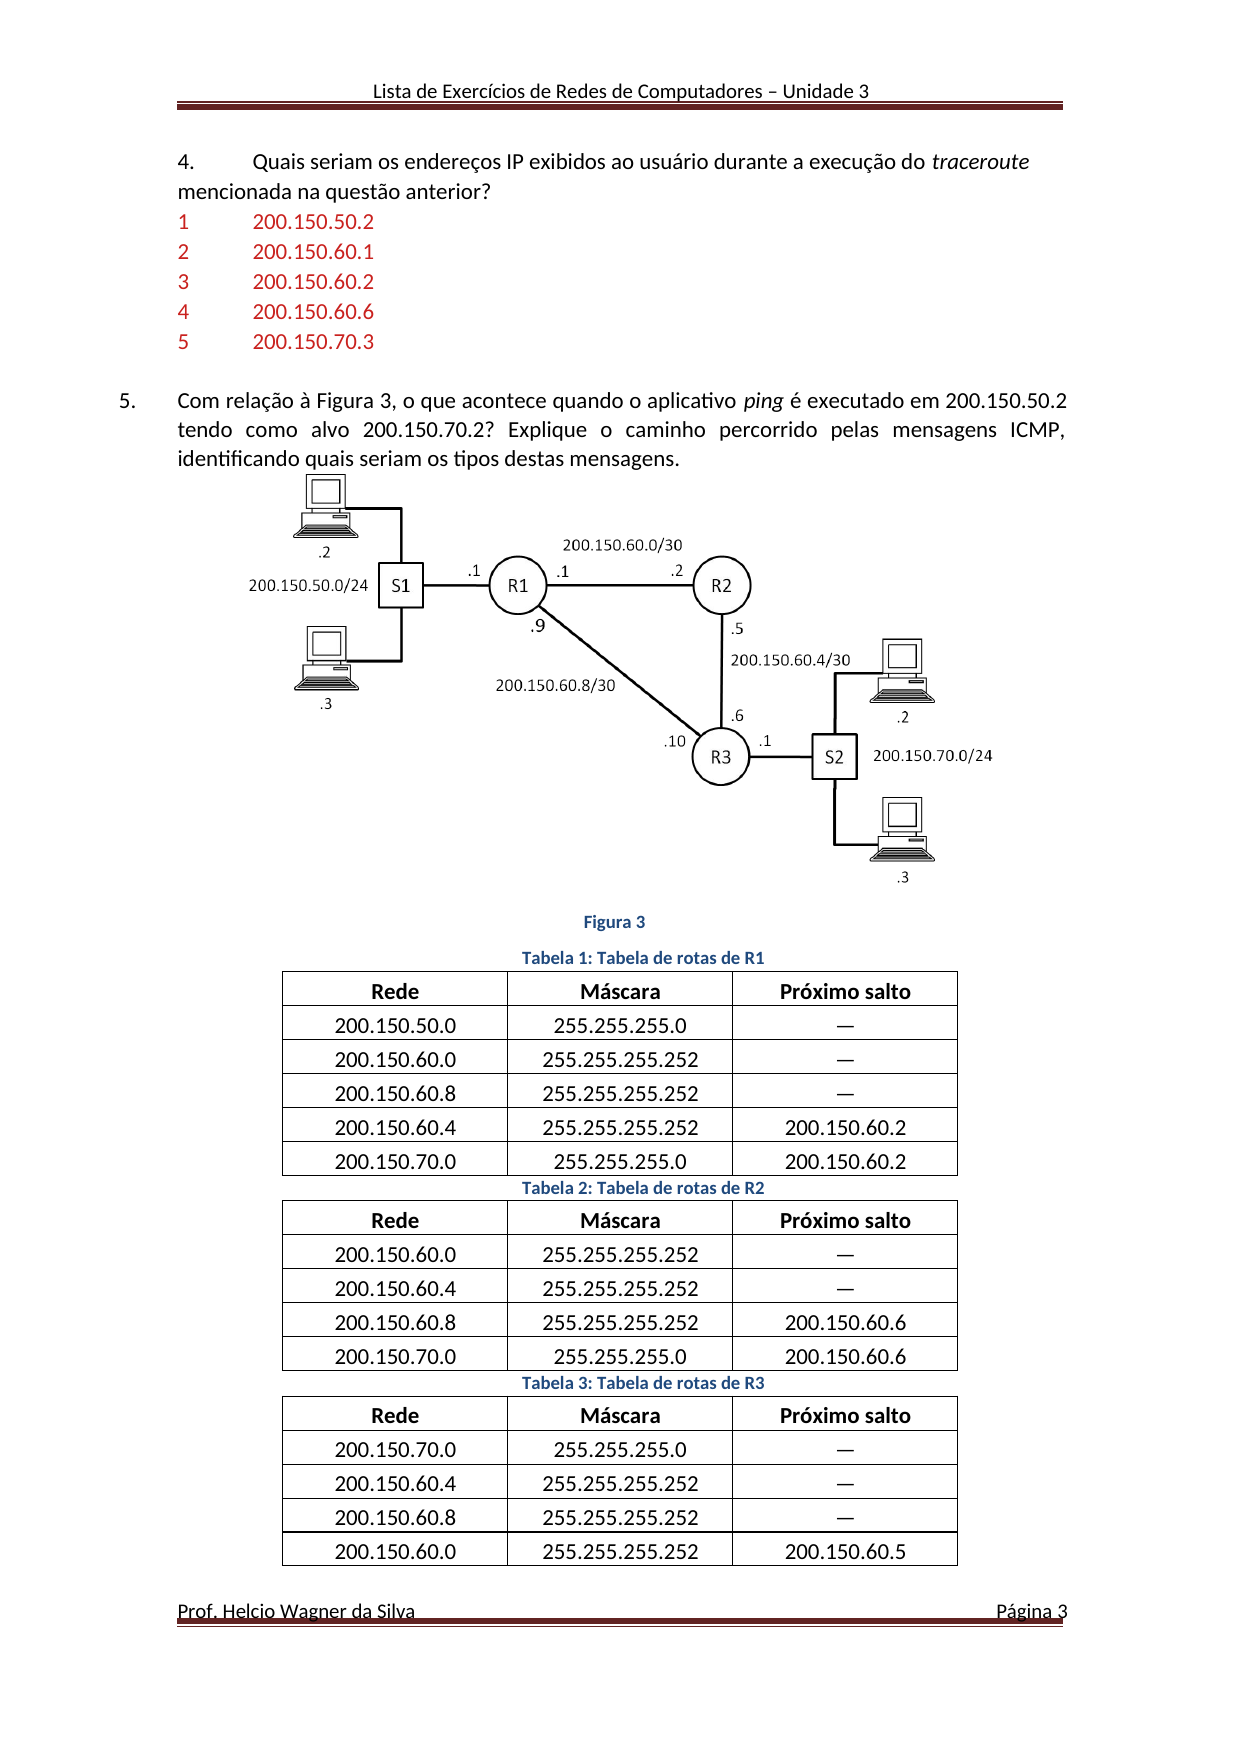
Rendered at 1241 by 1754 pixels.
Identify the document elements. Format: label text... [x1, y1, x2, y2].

text 4 200.150.60.6 [177, 297, 1067, 325]
text 3 200.150.60.2 [177, 267, 1067, 295]
table_cell 200.150.60.6 [733, 1303, 957, 1336]
table_cell — [733, 1269, 957, 1302]
table_cell 200.150.60.2 [733, 1108, 957, 1141]
table_header Próximo salto [733, 972, 957, 1005]
table_cell 200.150.60.0 [283, 1235, 507, 1268]
table_cell 200.150.60.2 [733, 1142, 957, 1175]
table_header Rede [283, 1201, 507, 1234]
table_cell 200.150.60.6 [733, 1337, 957, 1370]
table_header Rede [283, 1397, 507, 1429]
table_cell 255.255.255.252 [508, 1108, 732, 1141]
table_cell 255.255.255.0 [508, 1337, 732, 1370]
text 1 200.150.50.2 [177, 207, 1067, 235]
table_cell 200.150.60.0 [283, 1533, 507, 1565]
table_cell 255.255.255.252 [508, 1269, 732, 1302]
table_cell 200.150.60.0 [283, 1040, 507, 1073]
table_cell 200.150.60.4 [283, 1108, 507, 1141]
table_cell 255.255.255.252 [508, 1465, 732, 1497]
table_cell 200.150.60.8 [283, 1499, 507, 1531]
text Tabela 2: Tabela de rotas de R2 [177, 1176, 765, 1199]
table_cell 255.255.255.252 [508, 1074, 732, 1107]
text Figura 3 [583, 910, 1067, 933]
table_cell 255.255.255.252 [508, 1533, 732, 1565]
text 2 200.150.60.1 [177, 237, 1067, 265]
table_cell 200.150.60.4 [283, 1269, 507, 1302]
list Com relação à Figura 3, o que acontece quando o aplicativo ping é executado em 200.150.50.2 tendo como alvo 200.150.70.2? Explique o caminho percorrido pelas mensagens ICMP, identificando quais seriam os tipos destas mensagens. [119, 387, 1067, 472]
table_header Próximo salto [733, 1201, 957, 1234]
table_cell 255.255.255.0 [508, 1142, 732, 1175]
table_cell 200.150.60.8 [283, 1303, 507, 1336]
table_header Rede [283, 972, 507, 1005]
table_cell 200.150.70.0 [283, 1431, 507, 1463]
table_cell — [733, 1040, 957, 1073]
table_cell — [733, 1235, 957, 1268]
table_header Máscara [508, 1397, 732, 1429]
text 4. Quais seriam os endereços IP exibidos ao usuário durante a execução do traceroute mencionada na questão anterior? [177, 147, 1067, 205]
table_cell — [733, 1431, 957, 1463]
table_header Máscara [508, 972, 732, 1005]
text Tabela 1: Tabela de rotas de R1 [177, 947, 765, 969]
table_header Próximo salto [733, 1397, 957, 1429]
table_cell 255.255.255.0 [508, 1006, 732, 1039]
text 5 200.150.70.3 [177, 327, 1067, 355]
table_cell 255.255.255.0 [508, 1431, 732, 1463]
table_header Máscara [508, 1201, 732, 1234]
table_cell 200.150.60.4 [283, 1465, 507, 1497]
table_cell 255.255.255.252 [508, 1303, 732, 1336]
table_cell — [733, 1499, 957, 1531]
table_cell 255.255.255.252 [508, 1040, 732, 1073]
picture [237, 473, 1003, 892]
table_cell 200.150.70.0 [283, 1142, 507, 1175]
table_cell — [733, 1074, 957, 1107]
table_cell 200.150.70.0 [283, 1337, 507, 1370]
table_cell 200.150.60.8 [283, 1074, 507, 1107]
table_cell 200.150.60.5 [733, 1533, 957, 1565]
text Tabela 3: Tabela de rotas de R3 [177, 1371, 765, 1394]
table_cell — [733, 1006, 957, 1039]
table_cell 255.255.255.252 [508, 1235, 732, 1268]
table_cell 200.150.50.0 [283, 1006, 507, 1039]
table_cell — [733, 1465, 957, 1497]
table_cell 255.255.255.252 [508, 1499, 732, 1531]
